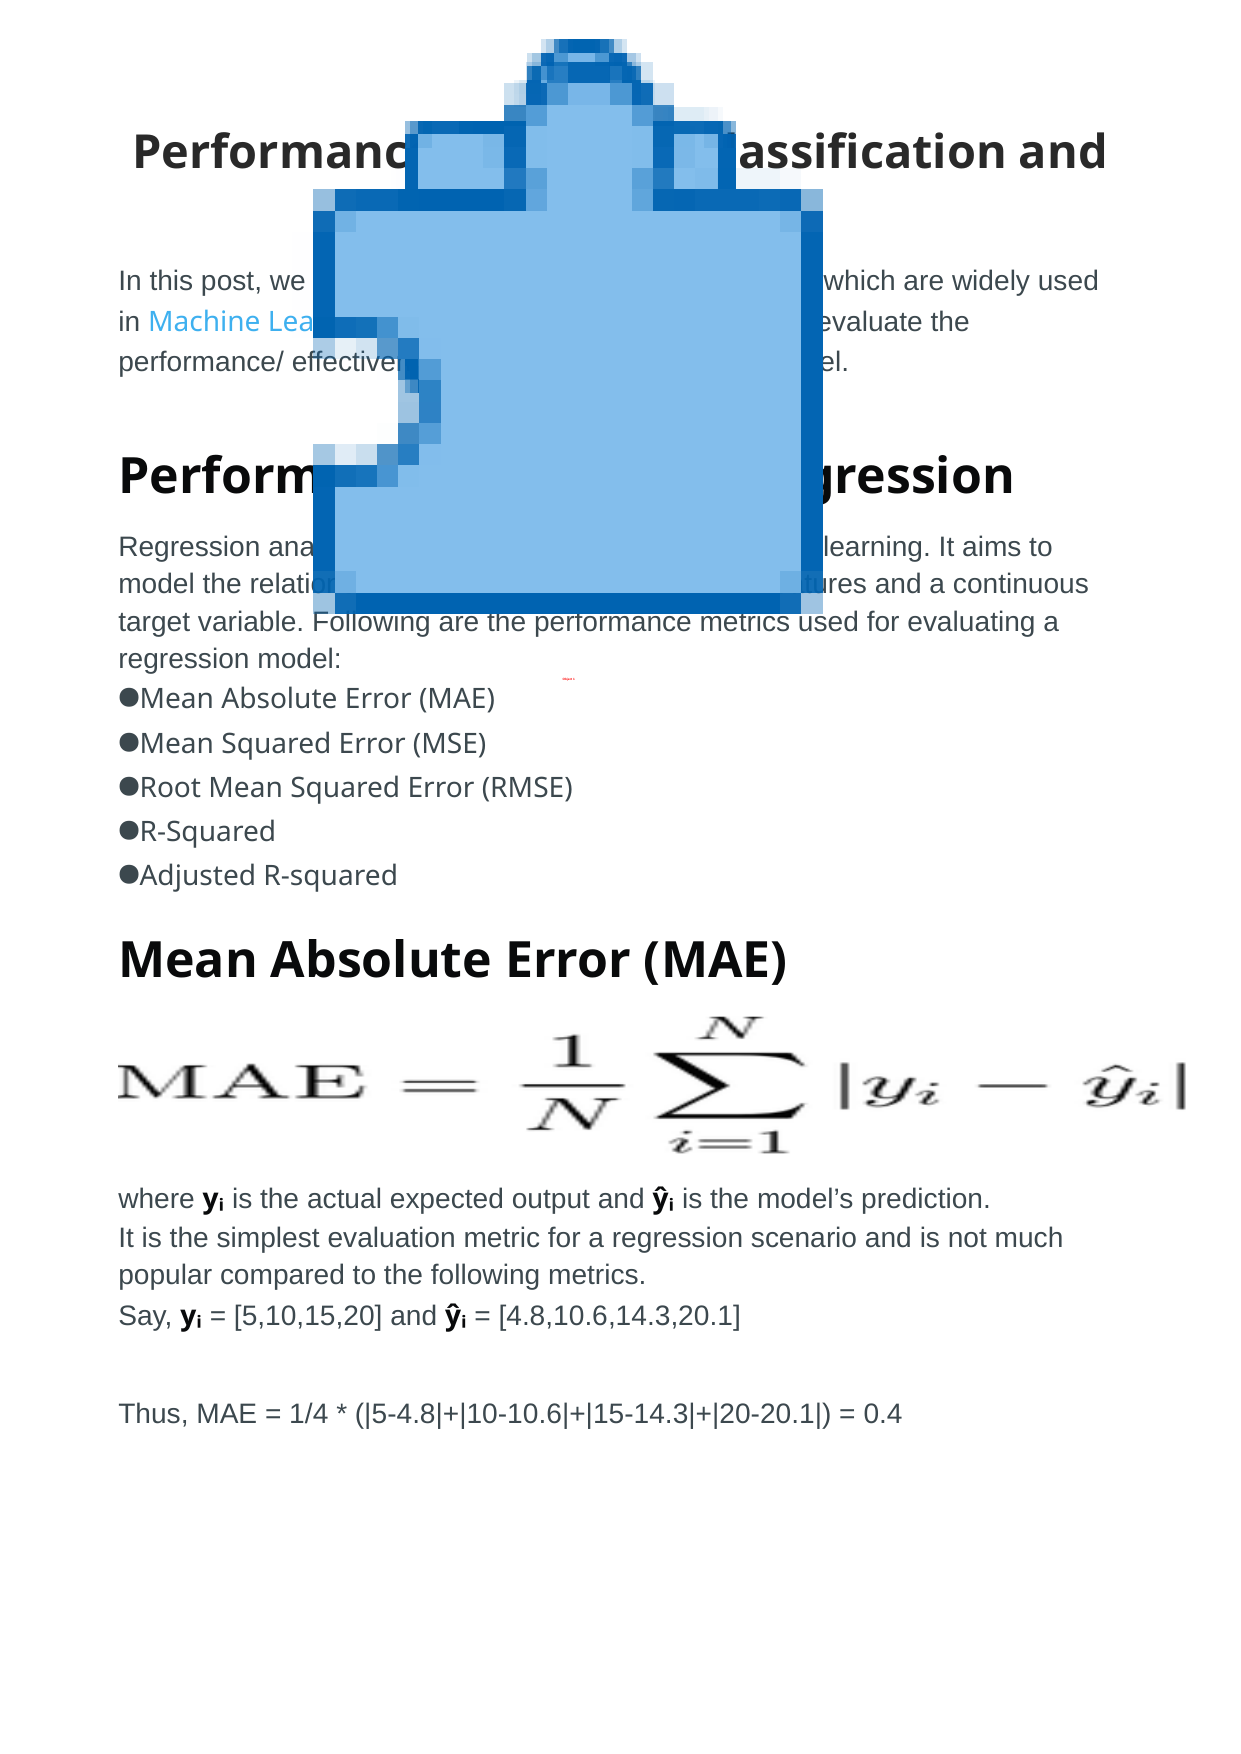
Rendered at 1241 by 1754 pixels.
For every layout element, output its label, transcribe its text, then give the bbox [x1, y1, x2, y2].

picture [118, 1014, 1212, 1174]
text Regression analysis is a subfield of supervised machine learning. It aims to model the relationship between a certain number of features and a continuous target variable. Following are the performance metrics used for evaluating a regression model: [118, 530, 1122, 674]
list Adjusted R-squared [118, 855, 1122, 893]
list R-Squared [118, 811, 1122, 849]
subtitle Performance Metrics for Regression [823, 440, 1122, 508]
subtitle Performance Metrics for Regression [118, 440, 398, 508]
text In this post, we will look at different performance metrics which are widely used in Machine Learning. Performance metrics are used to evaluate the performance/ effectiveness of our machine learning model. [118, 263, 398, 377]
list Root Mean Squared Error (RMSE) [118, 767, 1122, 805]
text In this post, we will look at different performance metrics which are widely used in Machine Learning. Performance metrics are used to evaluate the performance/ effectiveness of our machine learning model. [823, 263, 1122, 377]
subtitle Performance metrics in Classification and Regression [118, 118, 504, 255]
subtitle Performance metrics in Classification and Regression [723, 118, 1122, 255]
text Thus, MAE = 1/4 * (|5-4.8|+|10-10.6|+|15-14.3|+|20-20.1|) = 0.4 [118, 1397, 1122, 1429]
text Say, yᵢ = [5,10,15,20] and ŷᵢ = [4.8,10.6,14.3,20.1] [118, 1295, 1122, 1334]
subtitle Mean Absolute Error (MAE) [118, 924, 1122, 992]
list Mean Squared Error (MSE) [118, 723, 1122, 761]
text where yᵢ is the actual expected output and ŷᵢ is the model’s prediction. It is the simplest evaluation metric for a regression scenario and is not much popular compared to the following metrics. [118, 1178, 1122, 1291]
list Mean Absolute Error (MAE) [118, 679, 1122, 717]
